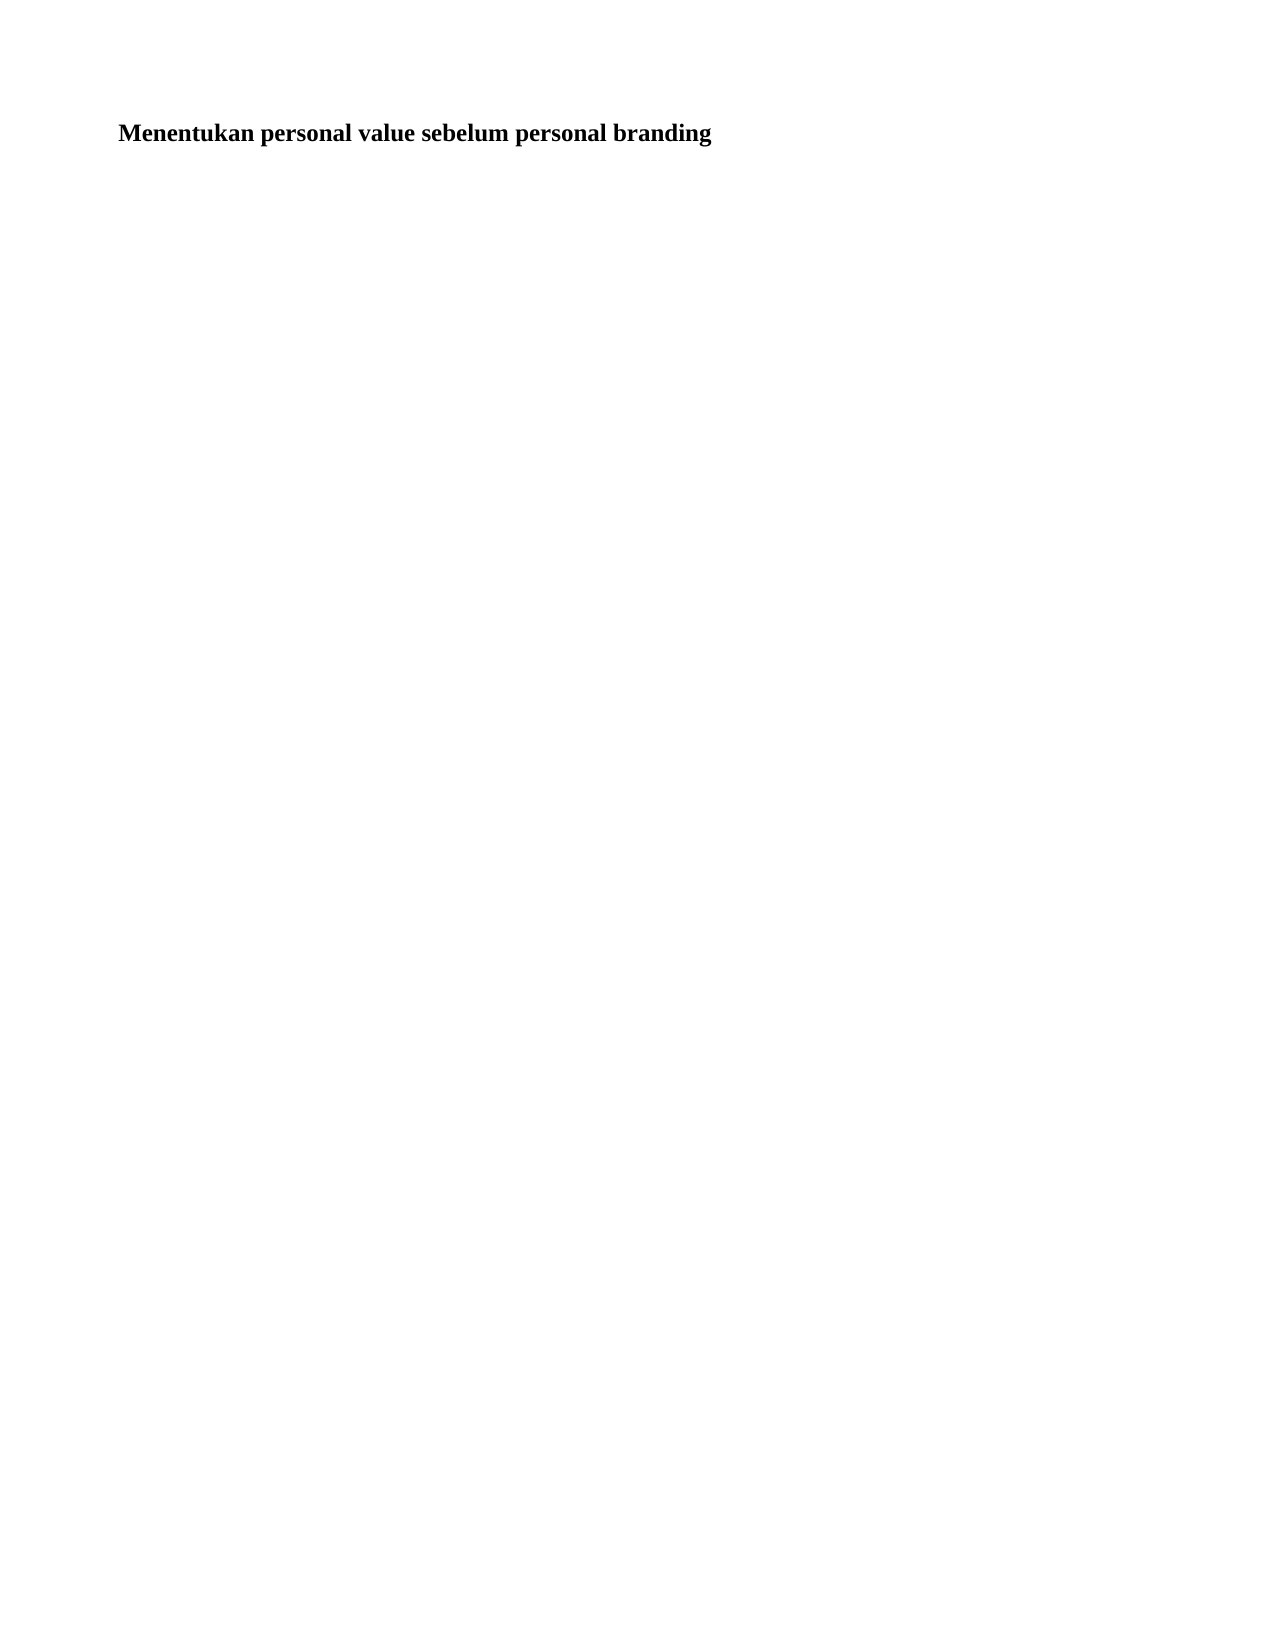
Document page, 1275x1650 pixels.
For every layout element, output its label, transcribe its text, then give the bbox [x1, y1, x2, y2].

text Menentukan personal value sebelum personal branding [118, 118, 1157, 147]
